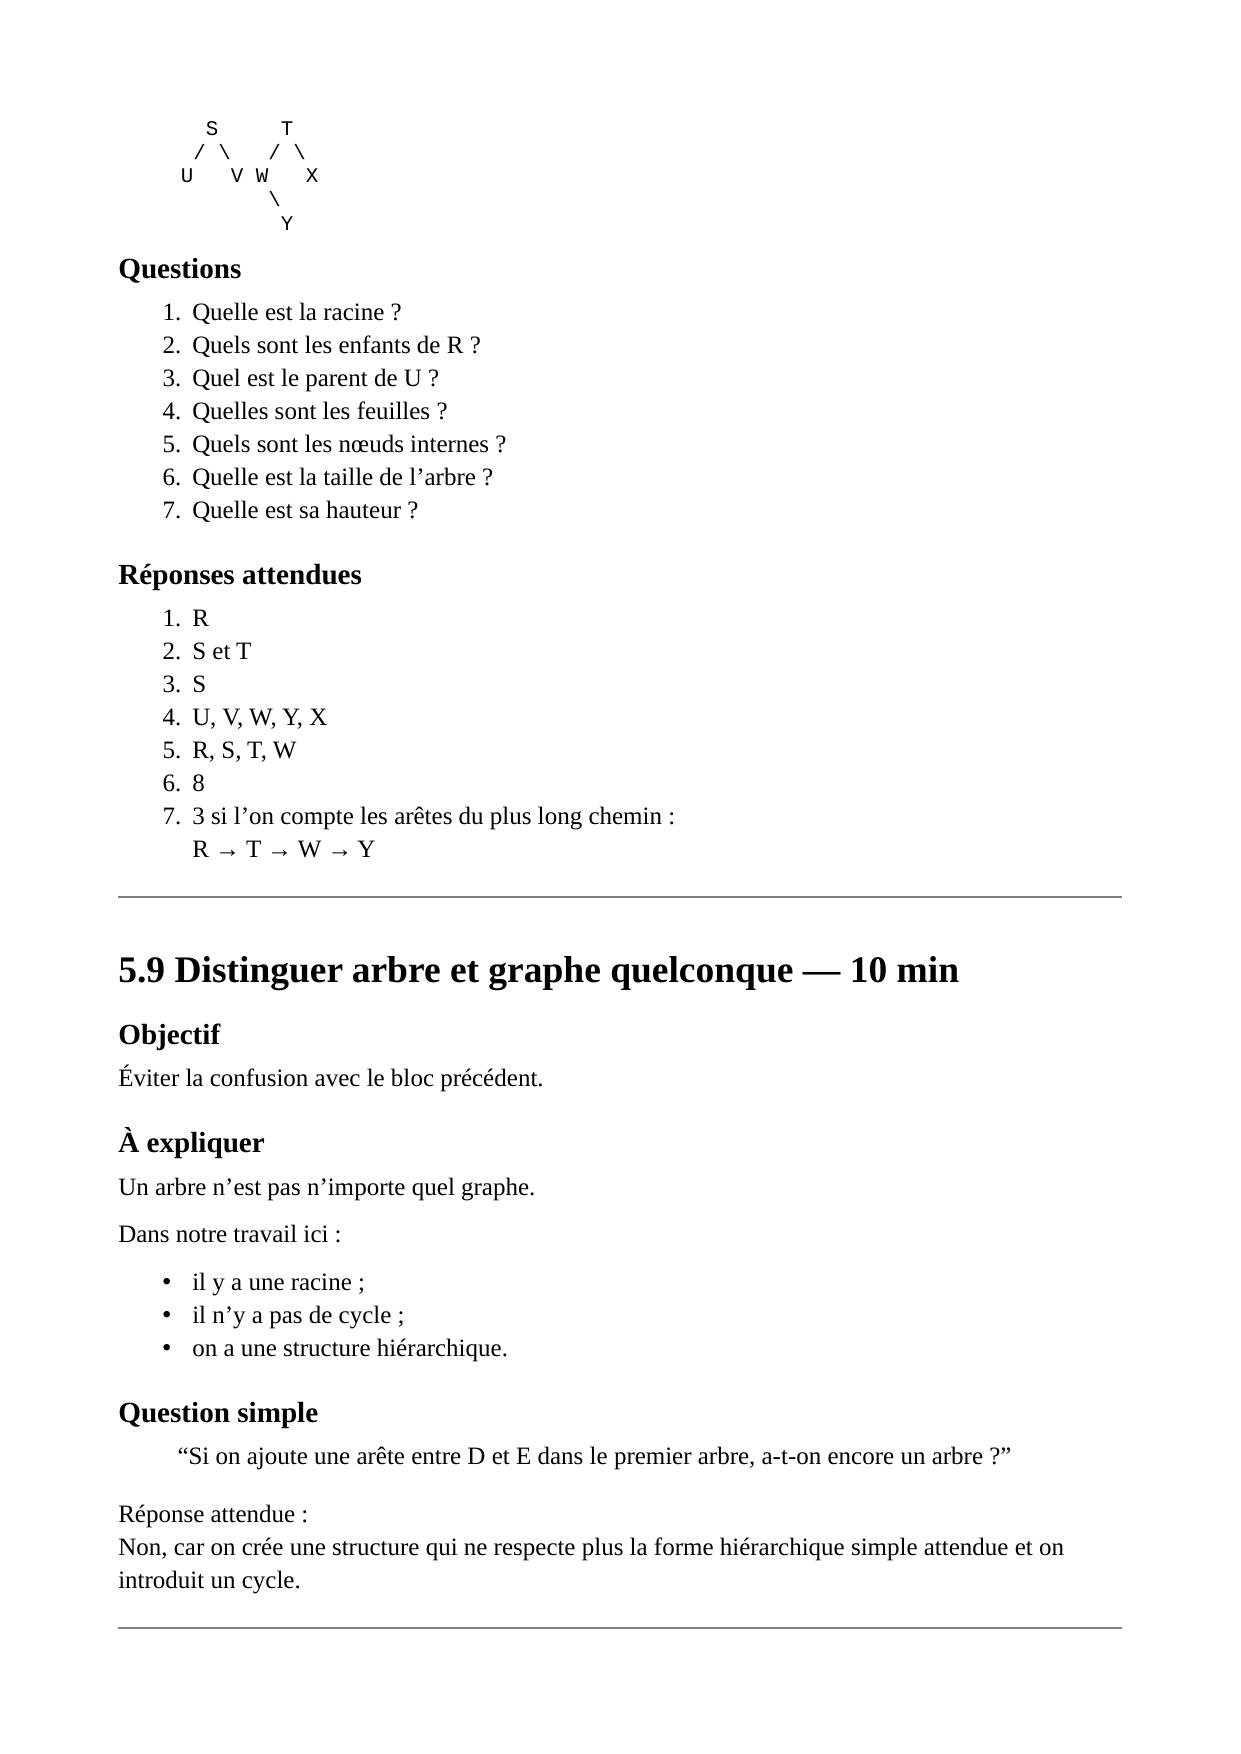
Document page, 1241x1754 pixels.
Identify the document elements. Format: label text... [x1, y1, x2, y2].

text / \ / \ [118, 142, 1122, 165]
list S [162, 669, 1122, 698]
list Quelle est la taille de l’arbre ? [162, 462, 1122, 491]
list il n’y a pas de cycle ; [162, 1300, 1122, 1329]
text \ [118, 189, 1122, 213]
list Quel est le parent de U ? [162, 363, 1122, 392]
text S T [118, 118, 1122, 142]
list Quelles sont les feuilles ? [162, 396, 1122, 425]
subtitle Questions [118, 251, 1122, 284]
list Quelle est la racine ? [162, 297, 1122, 326]
list Quels sont les enfants de R ? [162, 330, 1122, 359]
list R [162, 603, 1122, 632]
list Quelle est sa hauteur ? [162, 495, 1122, 524]
list S et T [162, 636, 1122, 665]
subtitle À expliquer [118, 1126, 1122, 1159]
subtitle Réponses attendues [118, 557, 1122, 591]
list 3 si l’on compte les arêtes du plus long chemin : R → T → W → Y [162, 801, 1122, 863]
text U V W X [118, 165, 1122, 189]
subtitle 5.9 Distinguer arbre et graphe quelconque — 10 min [118, 947, 1122, 990]
list il y a une racine ; [162, 1267, 1122, 1296]
text Y [118, 213, 1122, 236]
list on a une structure hiérarchique. [162, 1333, 1122, 1362]
list Quels sont les nœuds internes ? [162, 429, 1122, 458]
list R, S, T, W [162, 735, 1122, 764]
list U, V, W, Y, X [162, 702, 1122, 731]
list 8 [162, 768, 1122, 797]
text Éviter la confusion avec le bloc précédent. [118, 1063, 1122, 1092]
text Dans notre travail ici : [118, 1219, 1122, 1248]
text “Si on ajoute une arête entre D et E dans le premier arbre, a-t-on encore un arbre ?” [177, 1441, 1063, 1470]
subtitle Question simple [118, 1395, 1122, 1429]
subtitle Objectif [118, 1017, 1122, 1051]
text Un arbre n’est pas n’importe quel graphe. [118, 1172, 1122, 1200]
text Réponse attendue : Non, car on crée une structure qui ne respecte plus la forme hiérarchique simple attendue et on introduit un cycle. [118, 1499, 1122, 1594]
